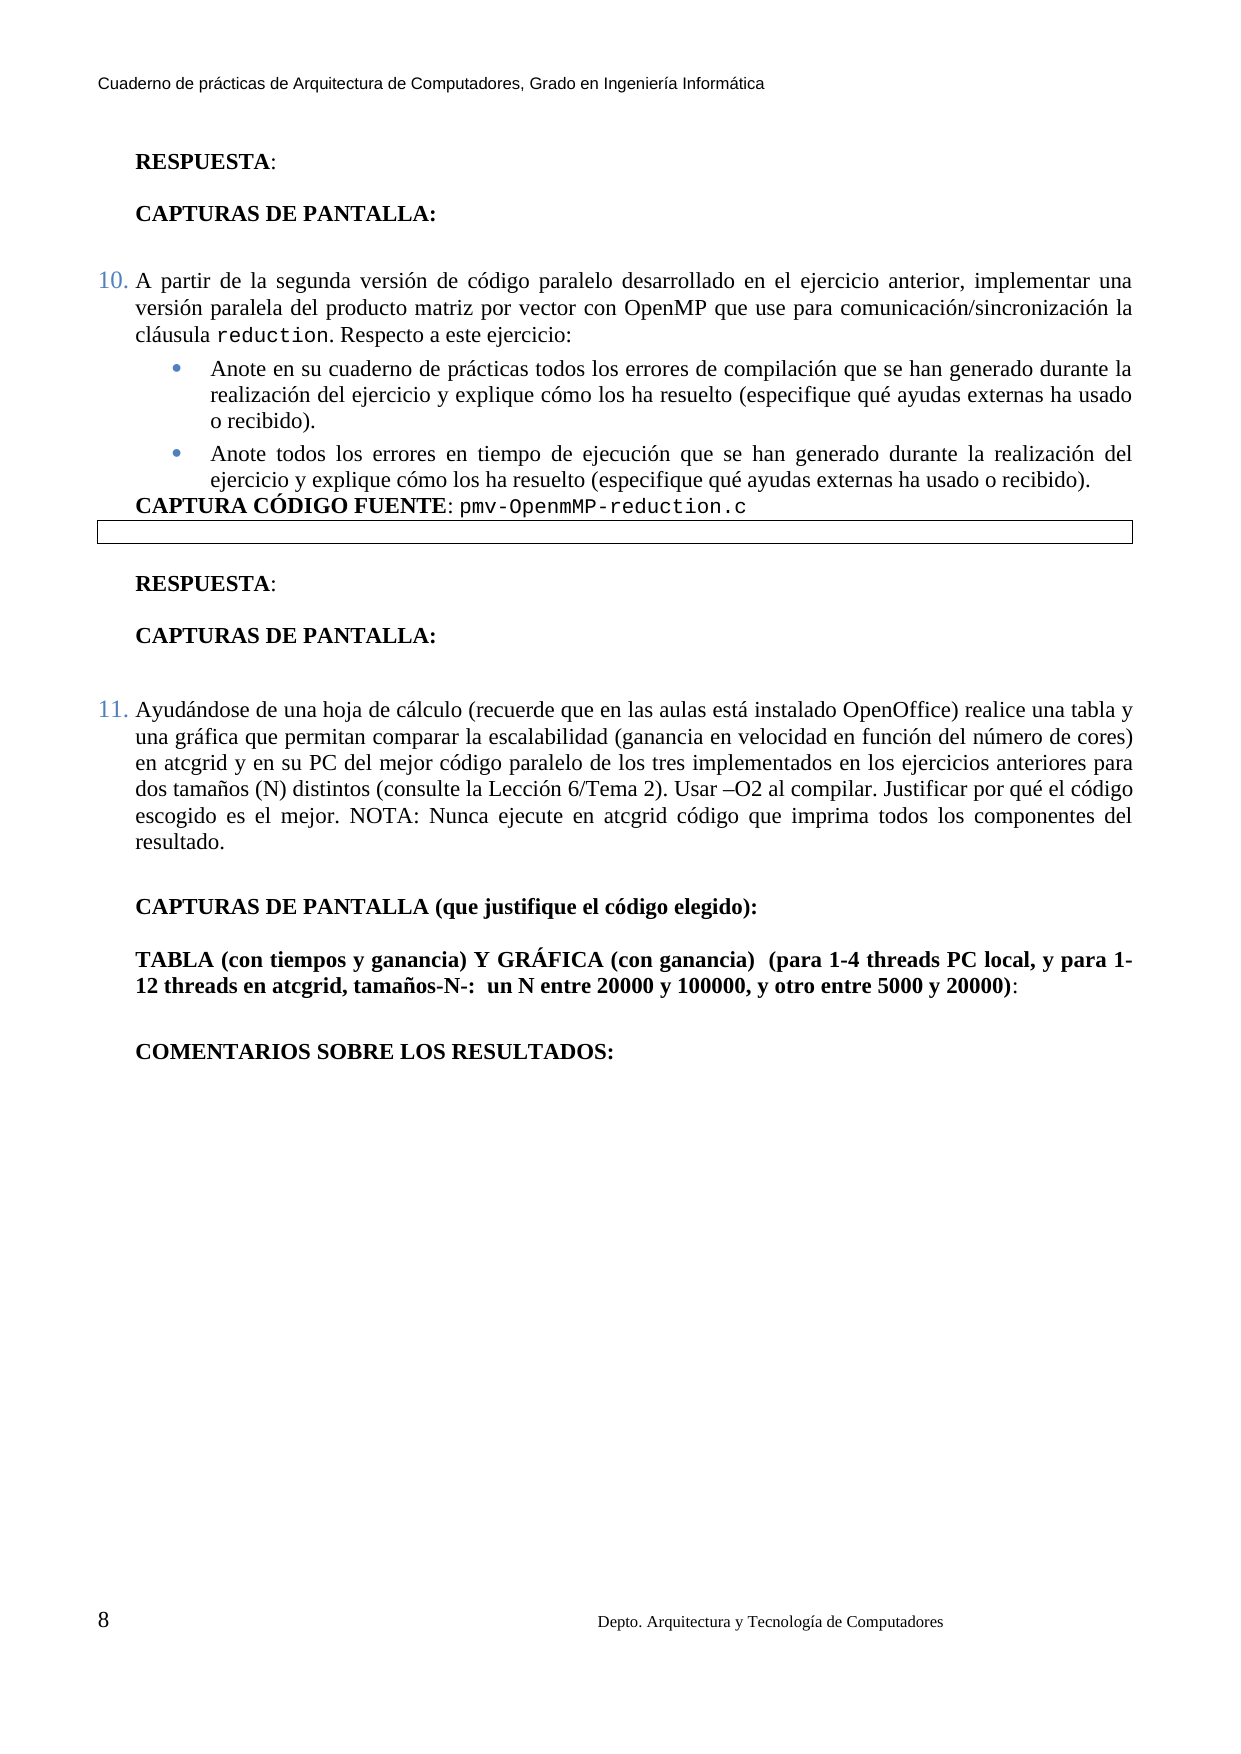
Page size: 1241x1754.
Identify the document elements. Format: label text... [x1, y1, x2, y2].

text CAPTURAS DE PANTALLA: [135, 200, 1135, 227]
text RESPUESTA: [135, 148, 1135, 174]
list Ayudándose de una hoja de cálculo (recuerde que en las aulas está instalado OpenOffice) realice una tabla y una gráfica que permitan comparar la escalabilidad (ganancia en velocidad en función del número de cores) en atcgrid y en su PC del mejor código paralelo de los tres implementados en los ejercicios anteriores para dos tamaños (N) distintos (consulte la Lección 6/Tema 2). Usar –O2 al compilar. Justificar por qué el código escogido es el mejor. NOTA: Nunca ejecute en atcgrid código que imprima todos los componentes del resultado. [98, 694, 1135, 854]
text CAPTURAS DE PANTALLA: [135, 623, 1135, 649]
text CAPTURAS DE PANTALLA (que justifique el código elegido): [135, 893, 1135, 920]
list Anote todos los errores en tiempo de ejecución que se han generado durante la realización del ejercicio y explique cómo los ha resuelto (especifique qué ayudas externas ha usado o recibido). [173, 440, 1135, 493]
text CAPTURA CÓDIGO FUENTE: pmv-OpenmMP-reduction.c [135, 493, 1135, 520]
list Anote en su cuaderno de prácticas todos los errores de compilación que se han generado durante la realización del ejercicio y explique cómo los ha resuelto (especifique qué ayudas externas ha usado o recibido). [173, 354, 1135, 434]
text RESPUESTA: [135, 570, 1135, 596]
text TABLA (con tiempos y ganancia) Y GRÁFICA (con ganancia) (para 1-4 threads PC local, y para 1-12 threads en atcgrid, tamaños-N-: un N entre 20000 y 100000, y otro entre 5000 y 20000): [135, 946, 1135, 999]
table_header [98, 521, 1132, 542]
list A partir de la segunda versión de código paralelo desarrollado en el ejercicio anterior, implementar una versión paralela del producto matriz por vector con OpenMP que use para comunicación/sincronización la cláusula reduction. Respecto a este ejercicio: [98, 266, 1135, 348]
text COMENTARIOS SOBRE LOS RESULTADOS: [98, 1038, 1135, 1064]
